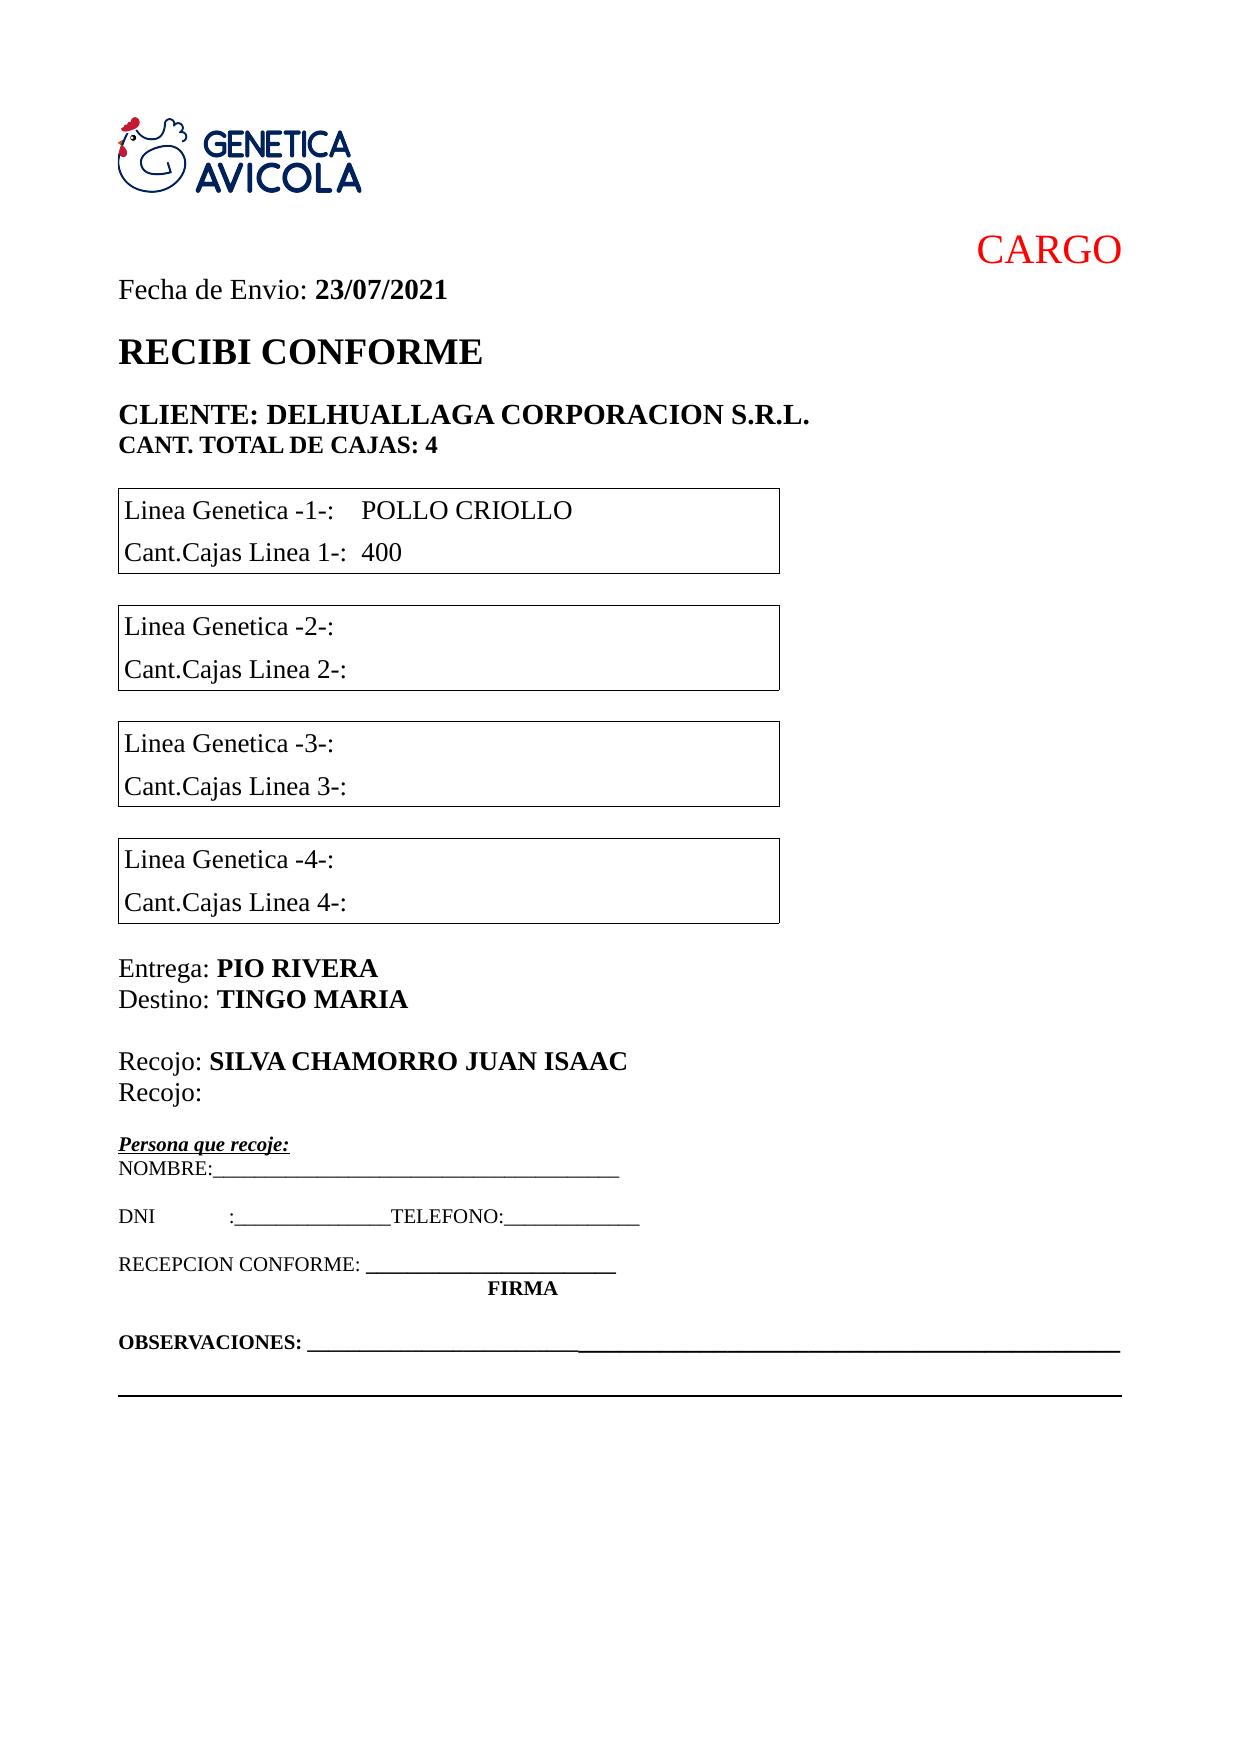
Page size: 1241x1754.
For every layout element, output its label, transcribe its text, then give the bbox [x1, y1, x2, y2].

table_cell Cant.Cajas Linea 1-: [119, 531, 356, 573]
table_cell Linea Genetica -2-: [119, 606, 356, 647]
table_cell [356, 839, 779, 880]
text Destino: TINGO MARIA [118, 983, 1122, 1014]
table_cell Cant.Cajas Linea 4-: [119, 880, 356, 923]
picture [117, 117, 362, 193]
text CARGO [118, 224, 1122, 272]
table_cell Cant.Cajas Linea 2-: [119, 647, 356, 690]
text OBSERVACIONES: __________________________________________________________________ [118, 1324, 1122, 1355]
text CLIENTE: DELHUALLAGA CORPORACION S.R.L. [118, 397, 1122, 431]
text Persona que recoje: [118, 1132, 1122, 1156]
table_cell [118, 807, 356, 838]
text RECIBI CONFORME [118, 330, 1122, 373]
text NOMBRE:_______________________________________ [118, 1156, 1122, 1180]
table_cell [356, 574, 779, 604]
table_cell [118, 574, 356, 604]
table_cell [356, 647, 779, 690]
text Recojo: [118, 1076, 1122, 1108]
table_cell [356, 807, 779, 838]
text DNI :_______________TELEFONO:_____________ [118, 1204, 1122, 1228]
text CANT. TOTAL DE CAJAS: 4 [118, 431, 1122, 459]
text RECEPCION CONFORME: ________________________ [118, 1252, 1122, 1276]
text Entrega: PIO RIVERA [118, 952, 1122, 983]
table_cell [356, 606, 779, 647]
table_cell Cant.Cajas Linea 3-: [119, 764, 356, 806]
table_cell [356, 691, 779, 721]
table_cell 400 [356, 531, 779, 573]
table_cell [356, 880, 779, 923]
table_cell [118, 691, 356, 721]
table_cell Linea Genetica -4-: [119, 839, 356, 880]
table_header Linea Genetica -1-: [119, 489, 356, 531]
text Fecha de Envio: 23/07/2021 [118, 272, 1122, 306]
table_cell [356, 722, 779, 764]
text Recojo: SILVA CHAMORRO JUAN ISAAC [118, 1045, 1122, 1076]
table_cell Linea Genetica -3-: [119, 722, 356, 764]
text FIRMA [118, 1276, 1122, 1300]
table_cell [356, 764, 779, 806]
table_header POLLO CRIOLLO [356, 489, 779, 531]
